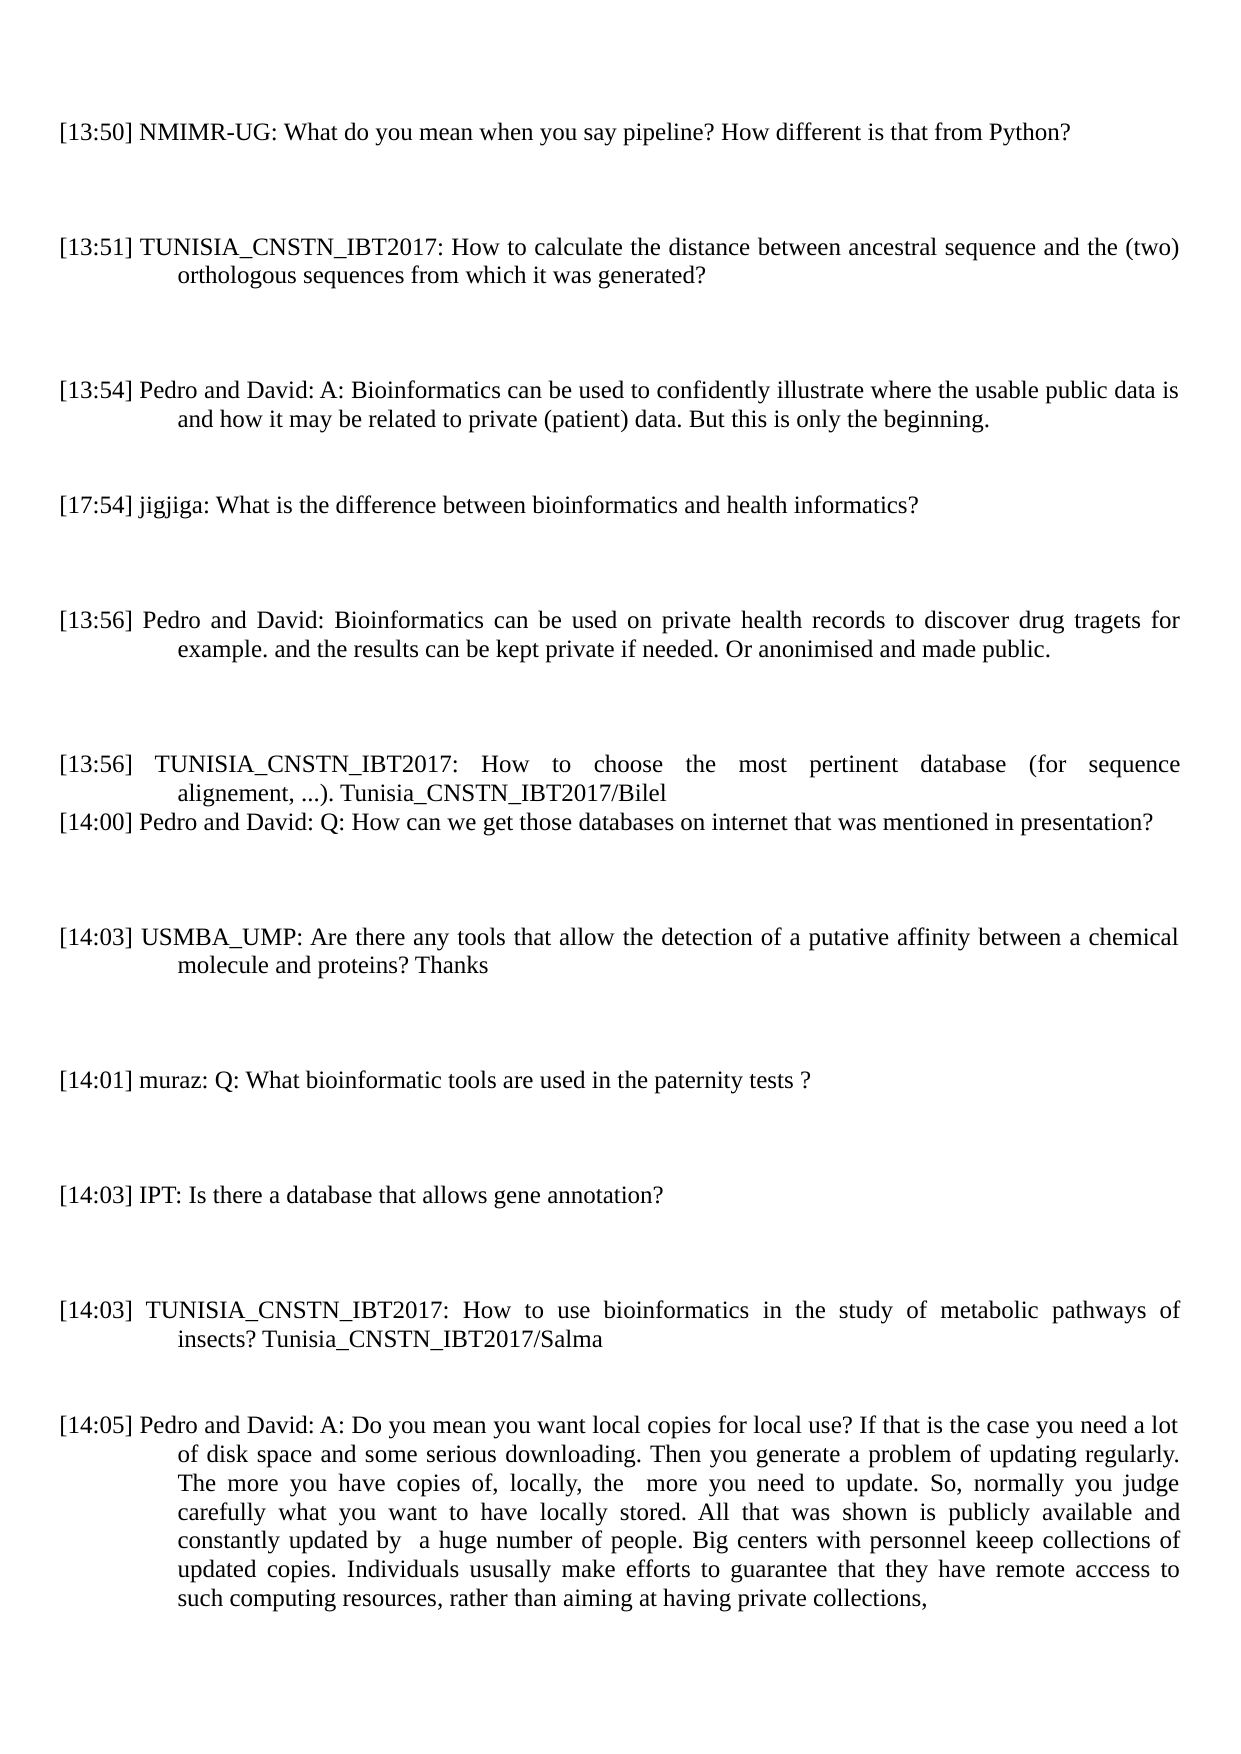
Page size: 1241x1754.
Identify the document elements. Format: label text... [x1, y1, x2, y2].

text [14:03] IPT: Is there a database that allows gene annotation? [59, 1180, 1181, 1209]
text [13:56] Pedro and David: Bioinformatics can be used on private health records to discover drug tragets for example. and the results can be kept private if needed. Or anonimised and made public. [59, 605, 1181, 663]
text [14:03] USMBA_UMP: Are there any tools that allow the detection of a putative affinity between a chemical molecule and proteins? Thanks [59, 922, 1181, 979]
text [13:54] Pedro and David: A: Bioinformatics can be used to confidently illustrate where the usable public data is and how it may be related to private (patient) data. But this is only the beginning. [59, 375, 1181, 433]
text [13:56] TUNISIA_CNSTN_IBT2017: How to choose the most pertinent database (for sequence alignement, ...). Tunisia_CNSTN_IBT2017/Bilel [59, 749, 1181, 807]
text [14:03] TUNISIA_CNSTN_IBT2017: How to use bioinformatics in the study of metabolic pathways of insects? Tunisia_CNSTN_IBT2017/Salma [59, 1295, 1181, 1353]
text [14:00] Pedro and David: Q: How can we get those databases on internet that was mentioned in presentation? [59, 807, 1181, 835]
text [14:05] Pedro and David: A: Do you mean you want local copies for local use? If that is the case you need a lot of disk space and some serious downloading. Then you generate a problem of updating regularly. The more you have copies of, locally, the more you need to update. So, normally you judge carefully what you want to have locally stored. All that was shown is publicly available and constantly updated by a huge number of people. Big centers with personnel keeep collections of updated copies. Individuals ususally make efforts to guarantee that they have remote acccess to such computing resources, rather than aiming at having private collections, [59, 1410, 1181, 1612]
text [14:01] muraz: Q: What bioinformatic tools are used in the paternity tests ? [59, 1065, 1181, 1094]
text [13:51] TUNISIA_CNSTN_IBT2017: How to calculate the distance between ancestral sequence and the (two) orthologous sequences from which it was generated? [59, 232, 1181, 289]
text [17:54] jigjiga: What is the difference between bioinformatics and health informatics? [59, 490, 1181, 519]
text [13:50] NMIMR-UG: What do you mean when you say pipeline? How different is that from Python? [59, 117, 1181, 145]
